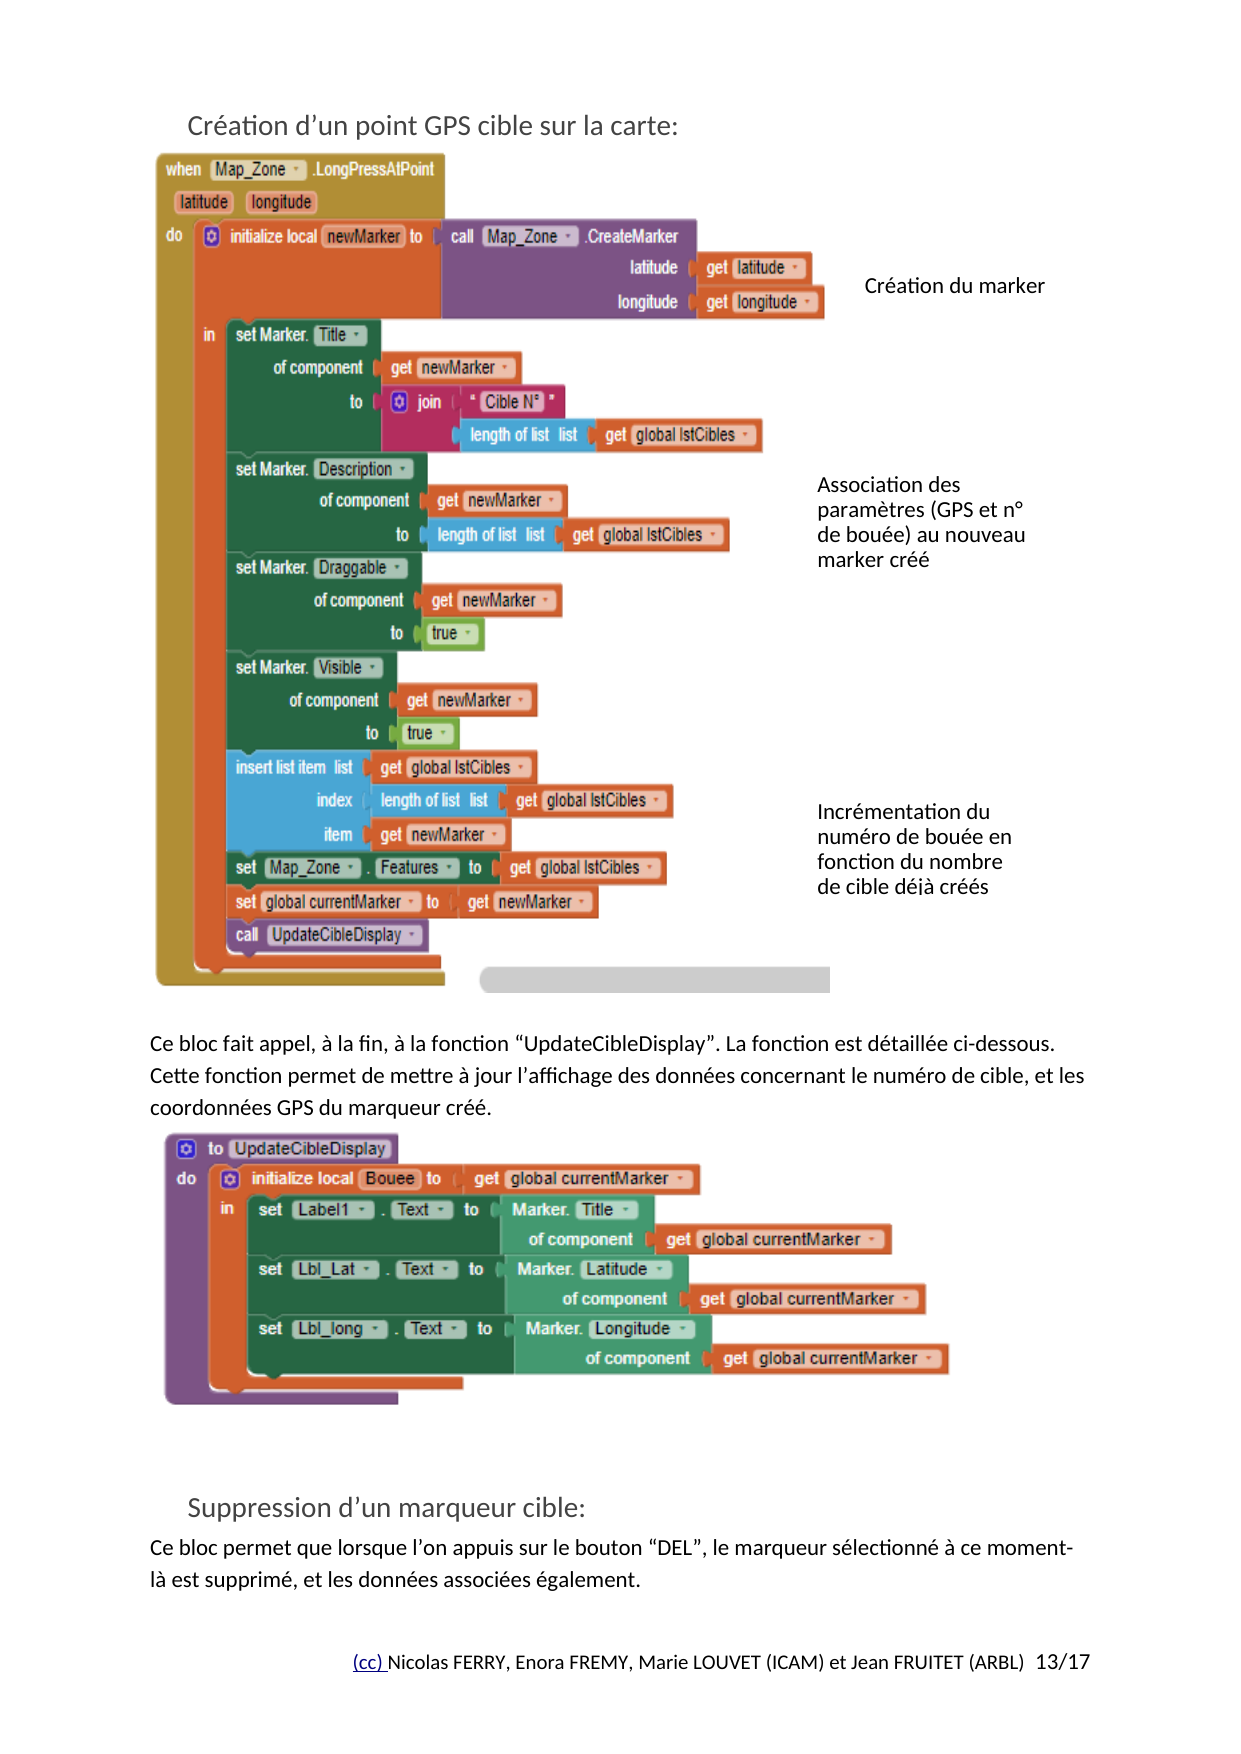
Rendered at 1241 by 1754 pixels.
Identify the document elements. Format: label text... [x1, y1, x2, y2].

text Incrémentation du numéro de bouée en fonction du nombre de cible déjà créés [817, 799, 1028, 894]
picture [150, 1125, 958, 1419]
text Ce bloc permet que lorsque l’on appuis sur le bouton “DEL”, le marqueur sélectionné à ce moment-là est supprimé, et les données associées également. [150, 1533, 1090, 1593]
subtitle Création d’un point GPS cible sur la carte: [187, 107, 1090, 142]
text Création du marker [864, 273, 1075, 298]
picture [150, 150, 830, 993]
text Ce bloc fait appel, à la fin, à la fonction “UpdateCibleDisplay”. La fonction est détaillée ci-dessous. Cette fonction permet de mettre à jour l’affichage des données concernant le numéro de cible, et les coordonnées GPS du marqueur créé. [150, 1029, 1090, 1121]
subtitle Suppression d’un marqueur cible: [187, 1489, 1090, 1524]
text Association des paramètres (GPS et n° de bouée) au nouveau marker créé [817, 472, 1028, 572]
